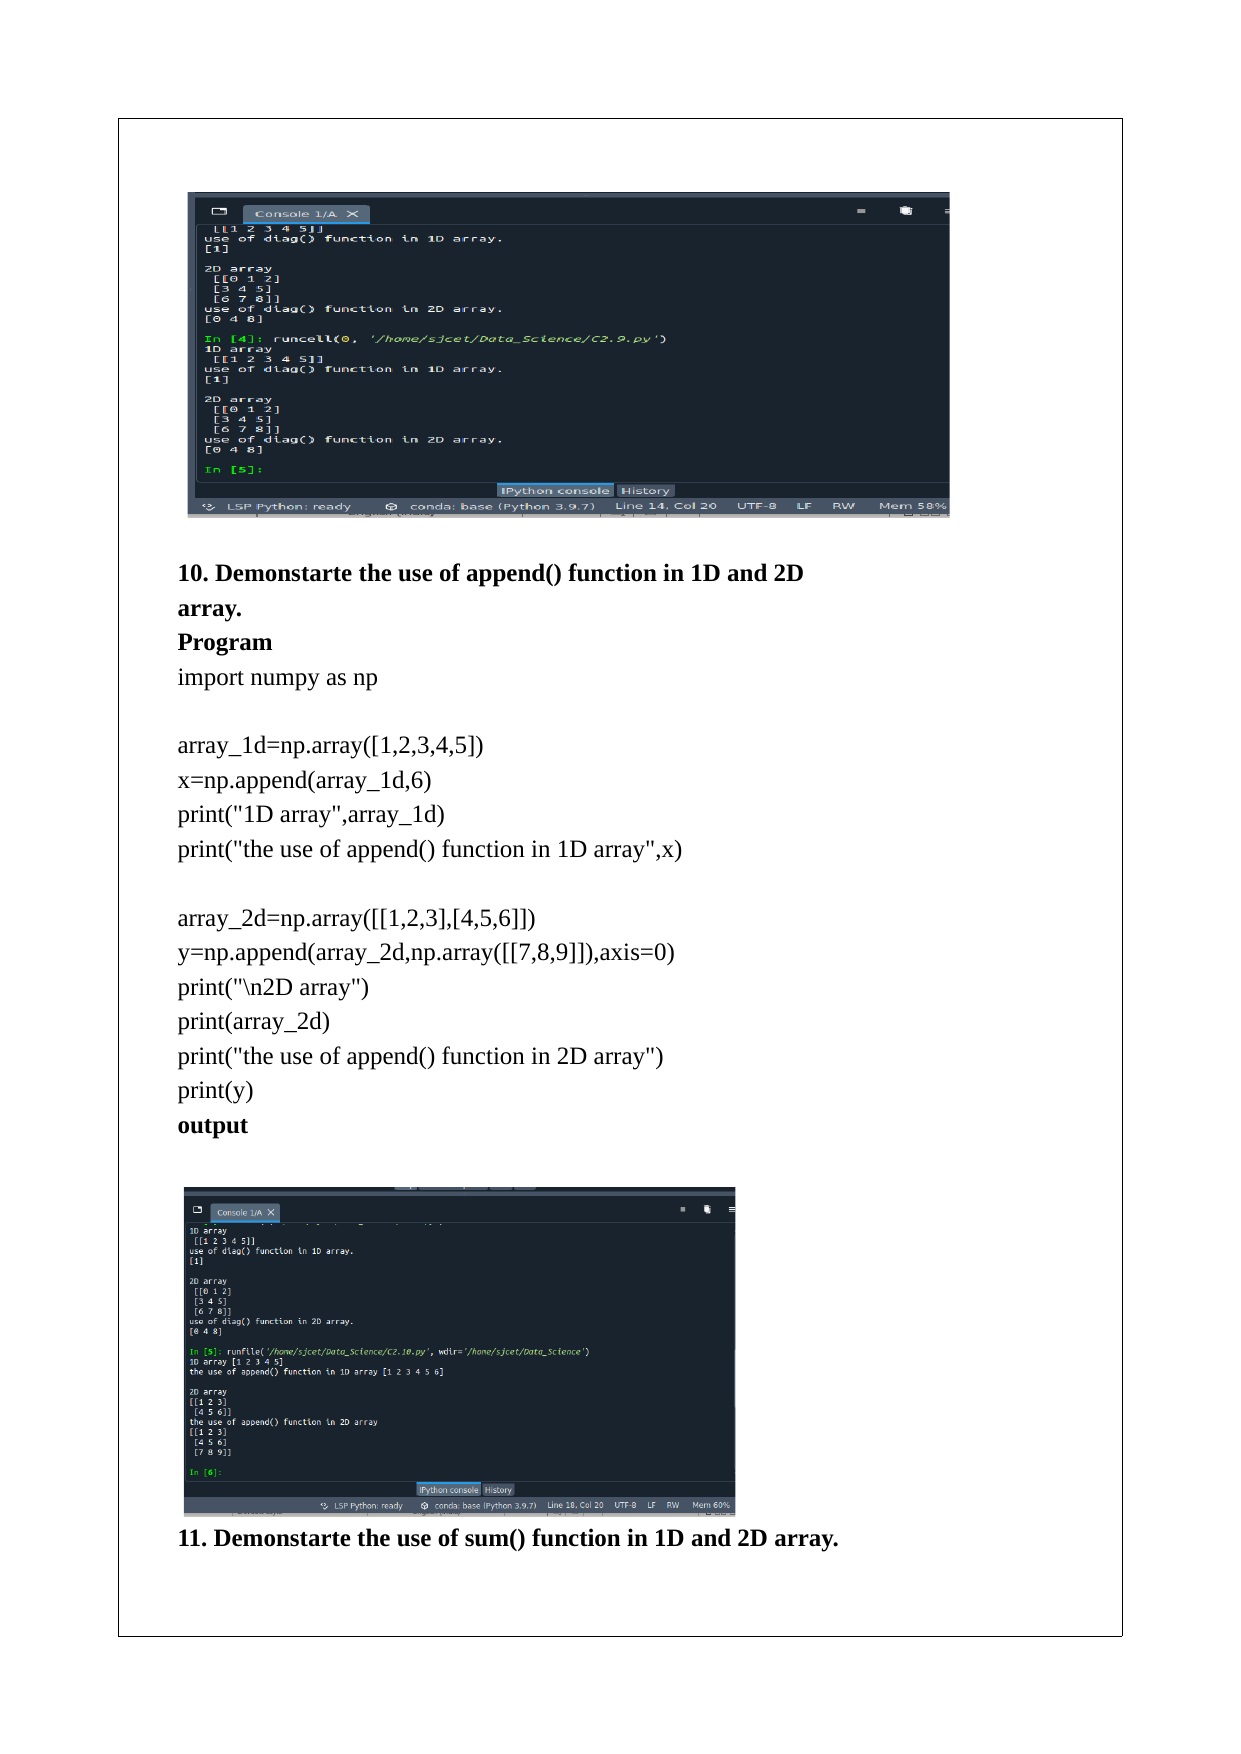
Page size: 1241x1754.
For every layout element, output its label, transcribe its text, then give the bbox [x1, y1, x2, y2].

text print("the use of append() function in 1D array",x) [177, 834, 1063, 863]
text array_2d=np.array([[1,2,3],[4,5,6]]) [177, 903, 1063, 932]
text array. [177, 593, 1063, 621]
text print(array_2d) [177, 1006, 1063, 1035]
text print("\n2D array") [177, 972, 1063, 1001]
text output [177, 1110, 1063, 1138]
picture [188, 1187, 736, 1517]
text 11. Demonstarte the use of sum() function in 1D and 2D array. [177, 1523, 1063, 1552]
text array_1d=np.array([1,2,3,4,5]) [177, 731, 1063, 759]
picture [560, 192, 950, 518]
text x=np.append(array_1d,6) [177, 765, 1063, 794]
text 10. Demonstarte the use of append() function in 1D and 2D [177, 558, 1063, 587]
text print("1D array",array_1d) [177, 799, 1063, 828]
text import numpy as np [177, 662, 1063, 690]
text print(y) [177, 1075, 1063, 1104]
text y=np.append(array_2d,np.array([[7,8,9]]),axis=0) [177, 937, 1063, 966]
text print("the use of append() function in 2D array") [177, 1041, 1063, 1069]
text Program [177, 627, 1063, 656]
